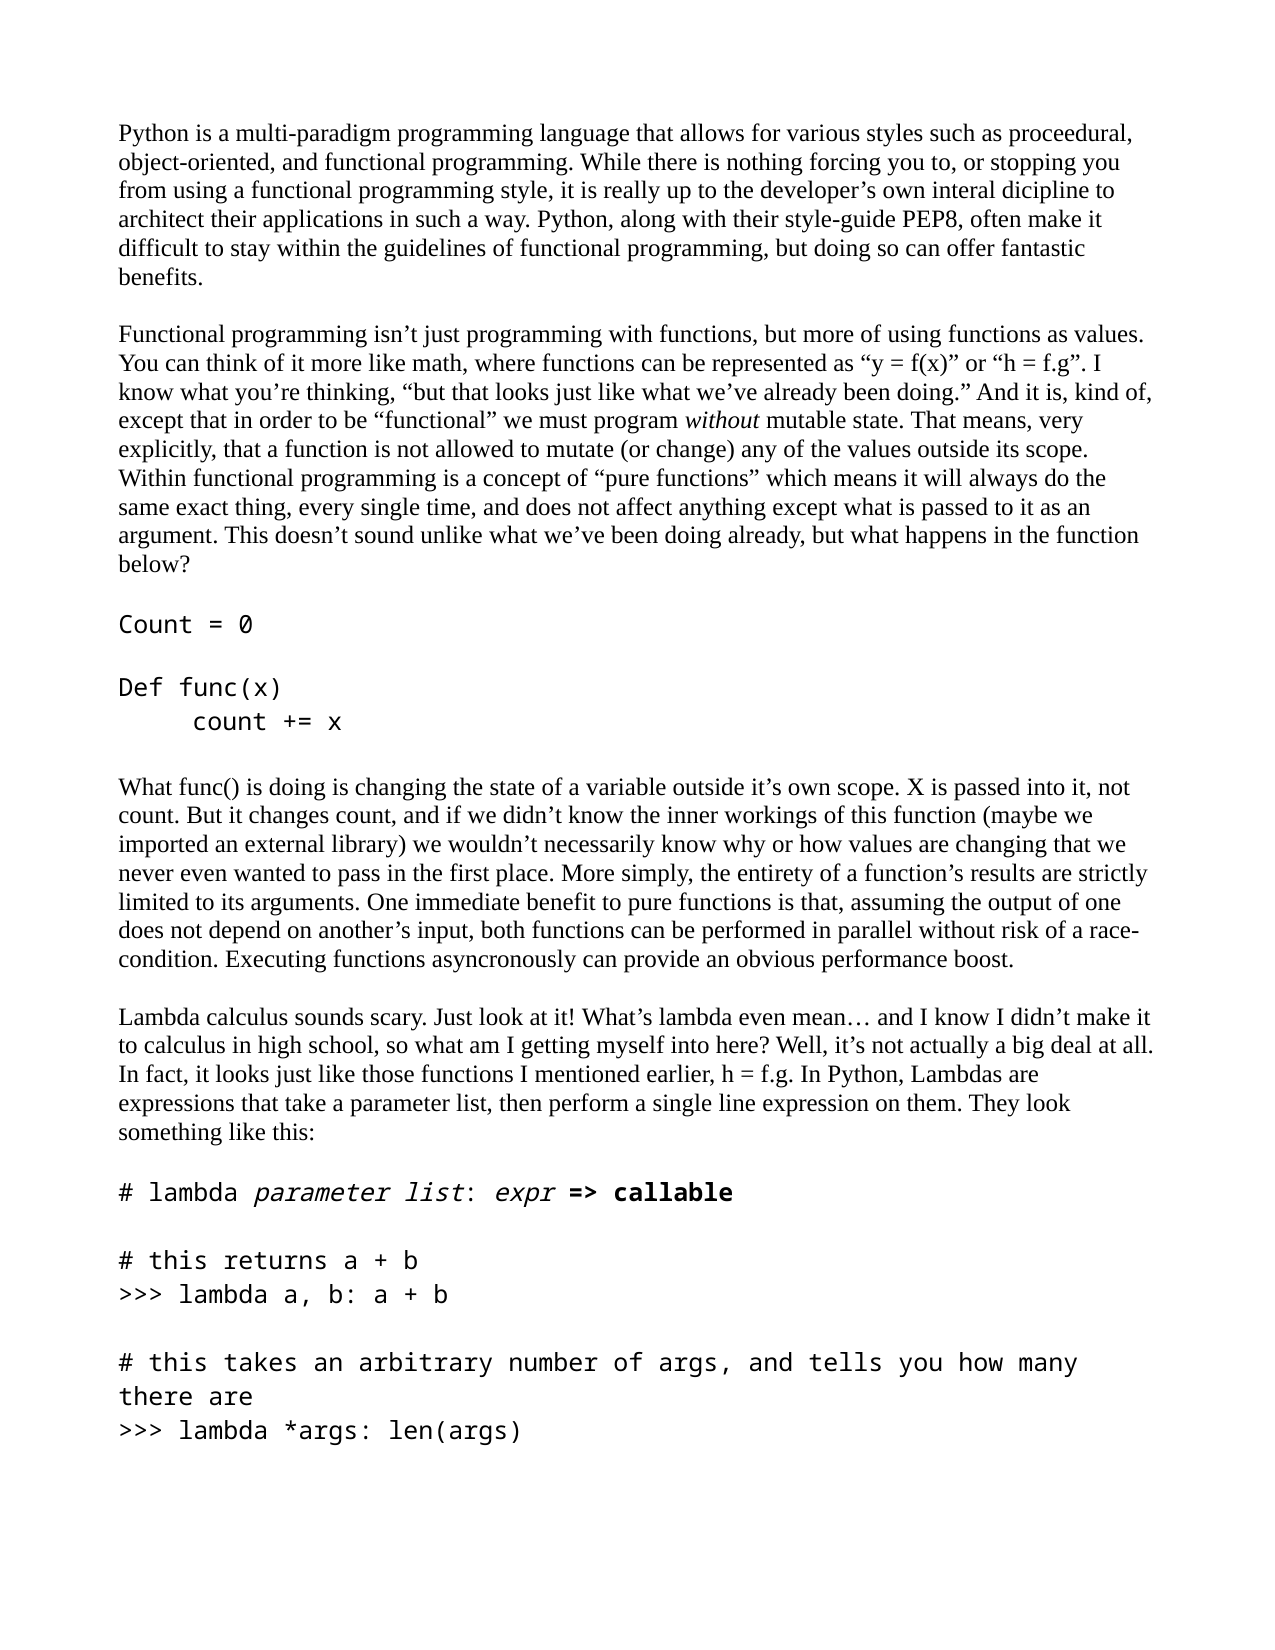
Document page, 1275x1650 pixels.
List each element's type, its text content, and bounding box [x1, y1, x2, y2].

text Count = 0 [118, 607, 1157, 641]
text >>> lambda *args: len(args) [118, 1413, 1157, 1447]
text Functional programming isn’t just programming with functions, but more of using functions as values. You can think of it more like math, where functions can be represented as “y = f(x)” or “h = f.g”. I know what you’re thinking, “but that looks just like what we’ve already been doing.” And it is, kind of, except that in order to be “functional” we must program without mutable state. That means, very explicitly, that a function is not allowed to mutate (or change) any of the values outside its scope. Within functional programming is a concept of “pure functions” which means it will always do the same exact thing, every single time, and does not affect anything except what is passed to it as an argument. This doesn’t sound unlike what we’ve been doing already, but what happens in the function below? [118, 319, 1157, 578]
text Lambda calculus sounds scary. Just look at it! What’s lambda even mean… and I know I didn’t make it to calculus in high school, so what am I getting myself into here? Well, it’s not actually a big deal at all. In fact, it looks just like those functions I mentioned earlier, h = f.g. In Python, Lambdas are expressions that take a parameter list, then perform a single line expression on them. They look something like this: [118, 1002, 1157, 1146]
text >>> lambda a, b: a + b [118, 1277, 1157, 1311]
text # lambda parameter list: expr => callable [118, 1174, 1157, 1208]
text # this takes an arbitrary number of args, and tells you how many there are [118, 1345, 1157, 1413]
text # this returns a + b [118, 1242, 1157, 1277]
text Def func(x) [118, 670, 1157, 704]
text count += x [118, 704, 1157, 738]
text What func() is doing is changing the state of a variable outside it’s own scope. X is passed into it, not count. But it changes count, and if we didn’t know the inner workings of this function (maybe we imported an external library) we wouldn’t necessarily know why or how values are changing that we never even wanted to pass in the first place. More simply, the entirety of a function’s results are strictly limited to its arguments. One immediate benefit to pure functions is that, assuming the output of one does not depend on another’s input, both functions can be performed in parallel without risk of a race-condition. Executing functions asyncronously can provide an obvious performance boost. [118, 772, 1157, 973]
text Python is a multi-paradigm programming language that allows for various styles such as proceedural, object-oriented, and functional programming. While there is nothing forcing you to, or stopping you from using a functional programming style, it is really up to the developer’s own interal dicipline to architect their applications in such a way. Python, along with their style-guide PEP8, often make it difficult to stay within the guidelines of functional programming, but doing so can offer fantastic benefits. [118, 118, 1157, 291]
